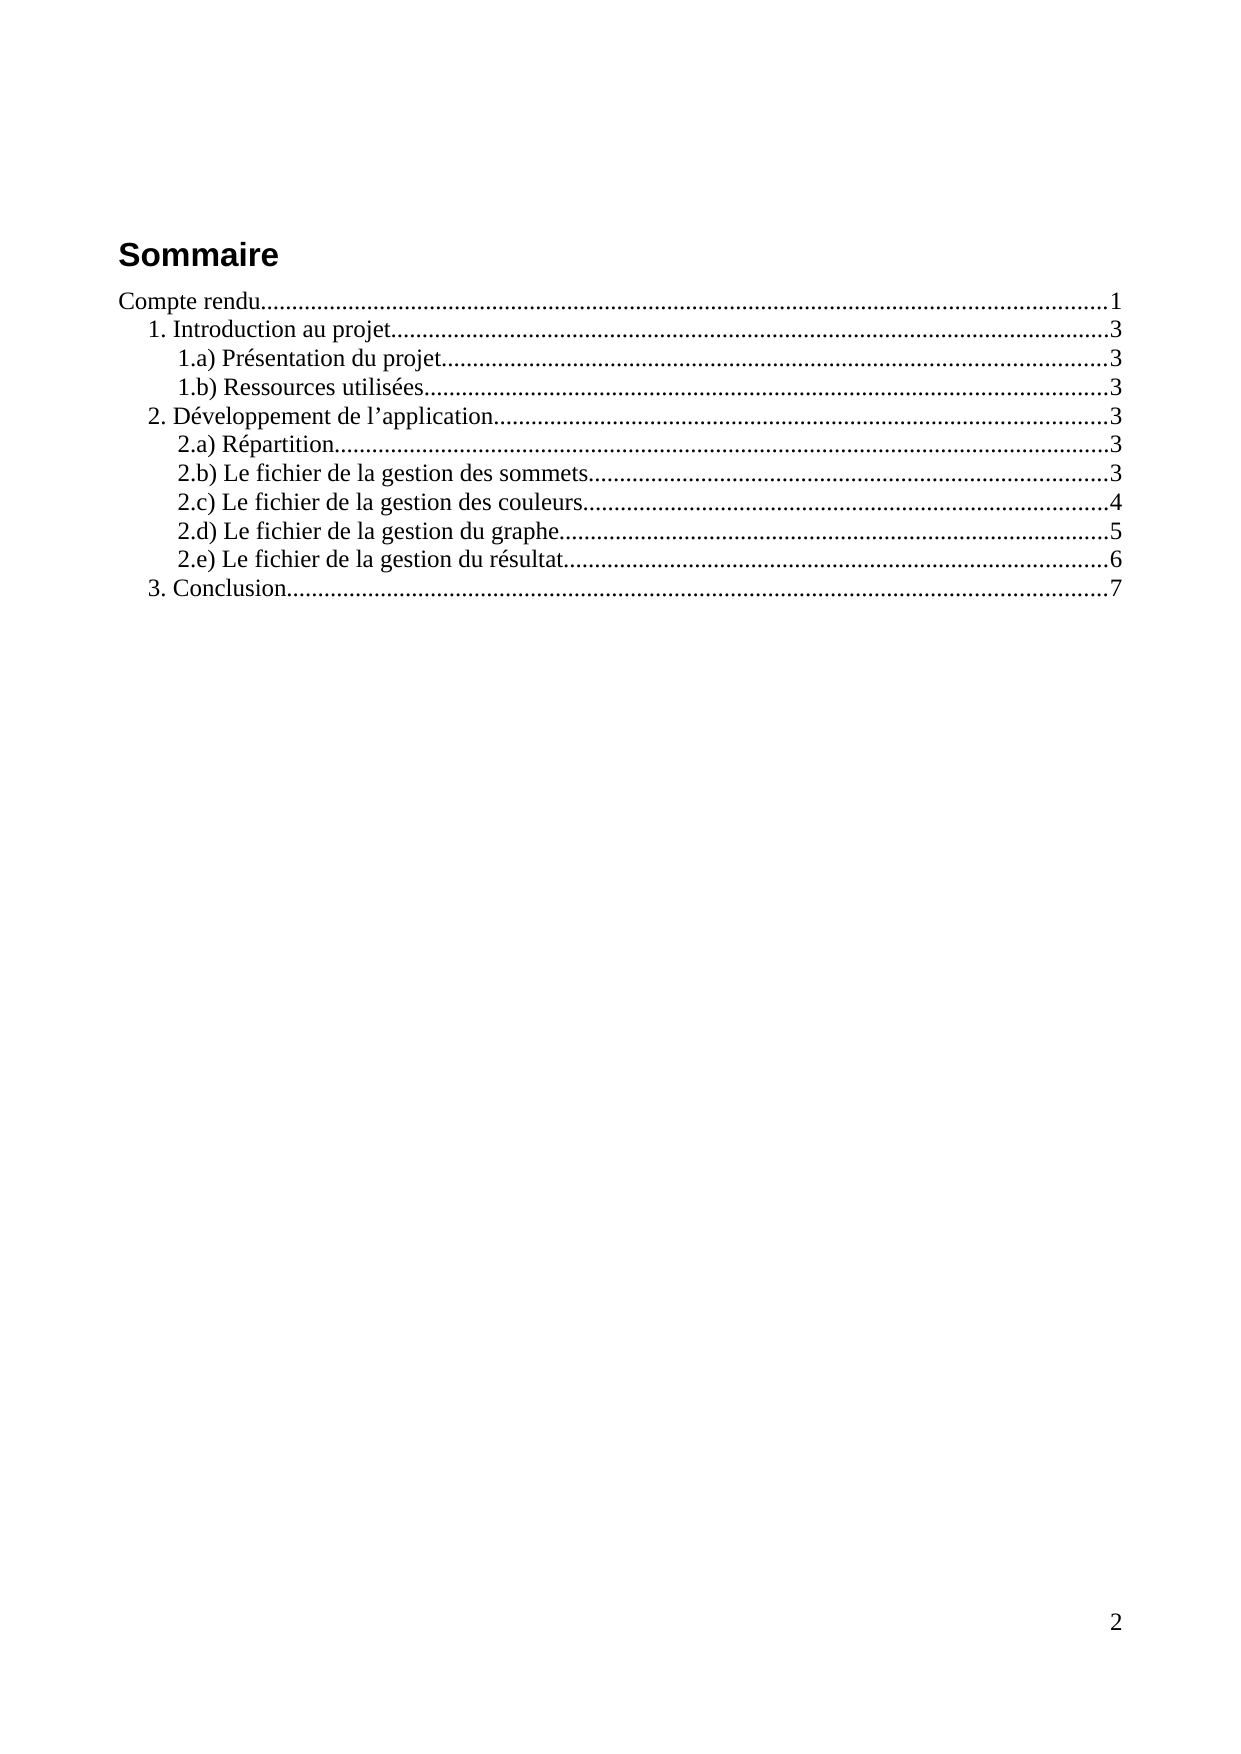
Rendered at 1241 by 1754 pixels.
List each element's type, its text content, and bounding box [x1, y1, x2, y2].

text 2.b) Le fichier de la gestion des sommets 3 [177, 458, 1122, 487]
text Compte rendu 1 [118, 286, 1122, 314]
text 2.e) Le fichier de la gestion du résultat 6 [177, 544, 1122, 573]
subtitle Sommaire [118, 235, 1122, 273]
text 1.b) Ressources utilisées 3 [177, 372, 1122, 401]
text 2. Développement de l’application 3 [148, 401, 1122, 429]
text 2.d) Le fichier de la gestion du graphe 5 [177, 516, 1122, 544]
text 1.a) Présentation du projet 3 [177, 343, 1122, 372]
text 1. Introduction au projet 3 [148, 314, 1122, 343]
text 2.a) Répartition 3 [177, 429, 1122, 458]
text 2.c) Le fichier de la gestion des couleurs 4 [177, 487, 1122, 516]
text 3. Conclusion 7 [148, 573, 1122, 602]
